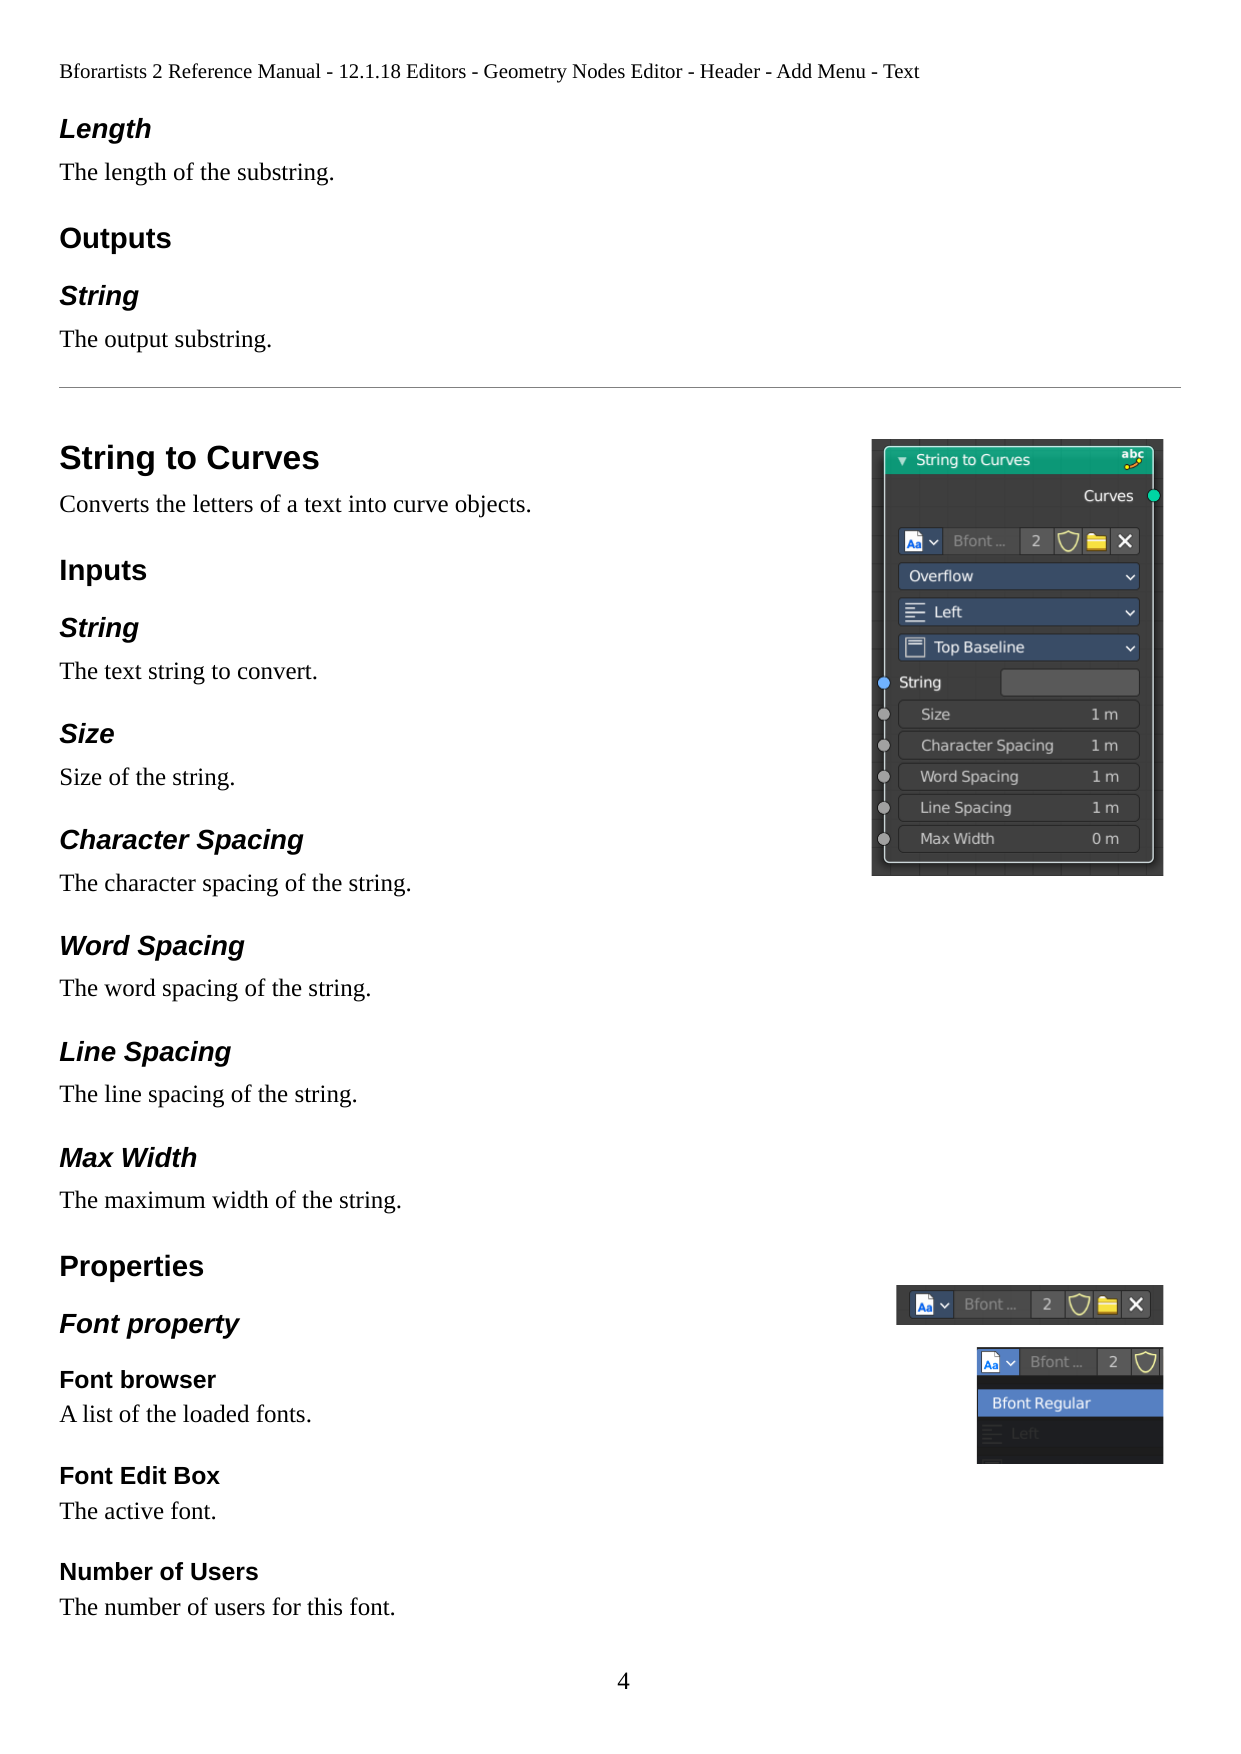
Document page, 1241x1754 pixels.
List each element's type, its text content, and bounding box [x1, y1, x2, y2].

subtitle Outputs [59, 221, 1181, 254]
text [1164, 762, 1181, 790]
text The length of the substring. [59, 157, 1181, 186]
subtitle Font Edit Box [59, 1461, 1181, 1489]
subtitle Number of Users [59, 1557, 1181, 1586]
subtitle Size [59, 717, 871, 749]
subtitle Max Width [59, 1141, 1181, 1173]
subtitle Properties [59, 1249, 1181, 1283]
text A list of the loaded fonts. [59, 1399, 976, 1428]
picture [896, 1285, 1164, 1325]
subtitle String [59, 279, 1181, 311]
text The maximum width of the string. [59, 1185, 1181, 1214]
text The character spacing of the string. [59, 868, 1181, 896]
subtitle Line Spacing [59, 1035, 1181, 1067]
subtitle Word Spacing [59, 929, 1181, 961]
subtitle Font property [59, 1308, 1181, 1340]
text The word spacing of the string. [59, 973, 1181, 1002]
text The text string to convert. [59, 656, 871, 684]
text The number of users for this font. [59, 1592, 1181, 1621]
subtitle String to Curves [59, 438, 1181, 476]
subtitle Length [59, 113, 1181, 144]
text Converts the letters of a text into curve objects. [59, 489, 871, 518]
subtitle [1164, 553, 1181, 586]
picture [976, 1347, 1164, 1464]
text Size of the string. [59, 762, 871, 790]
text The output substring. [59, 324, 1181, 352]
subtitle Character Spacing [59, 823, 871, 855]
subtitle [1164, 717, 1181, 749]
subtitle Inputs [59, 553, 871, 586]
subtitle [1164, 823, 1181, 855]
text The line spacing of the string. [59, 1079, 1181, 1108]
subtitle Font browser [59, 1365, 976, 1393]
text The active font. [59, 1496, 1181, 1524]
subtitle [1164, 611, 1181, 643]
subtitle String [59, 611, 871, 643]
picture [871, 439, 1164, 876]
subtitle [1164, 1365, 1181, 1393]
